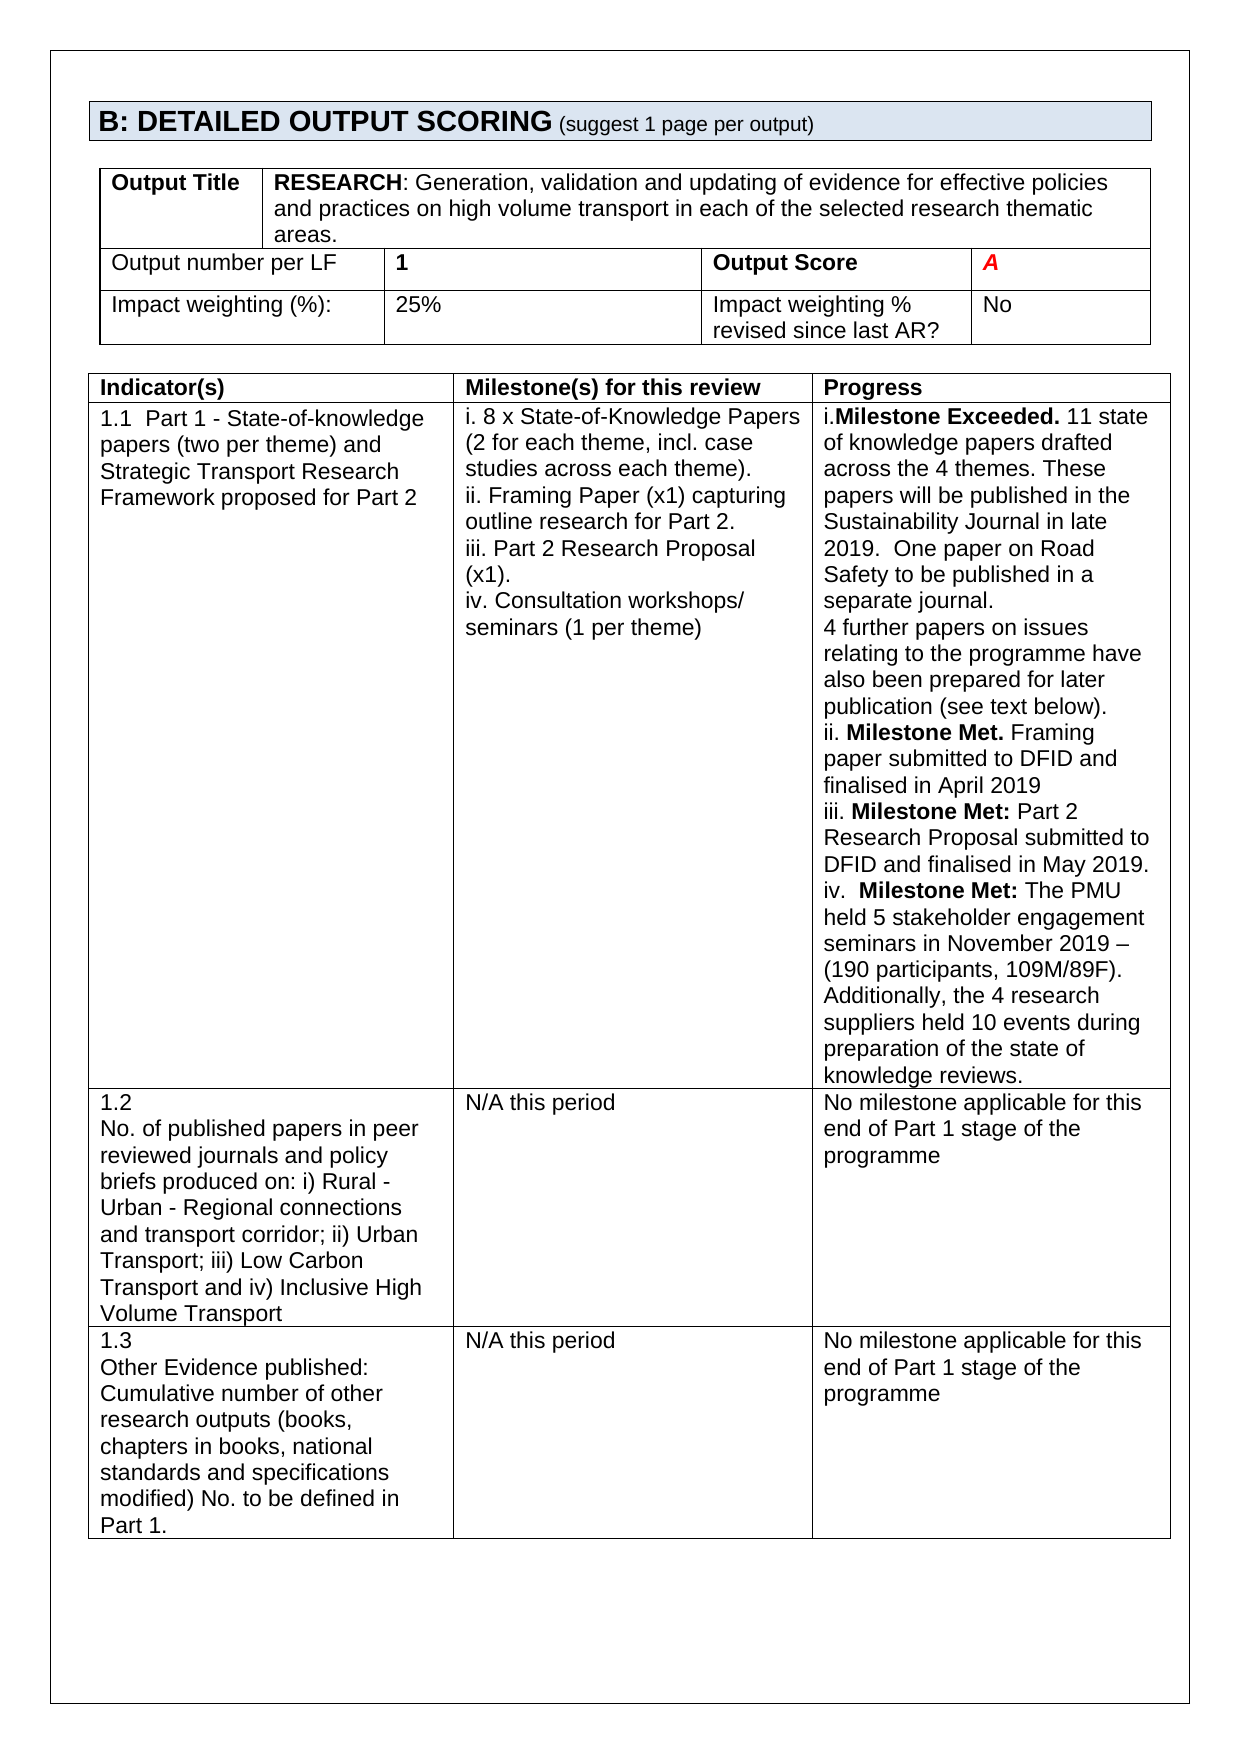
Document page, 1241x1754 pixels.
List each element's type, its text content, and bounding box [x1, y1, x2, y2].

table_header Milestone(s) for this review [454, 374, 812, 402]
table_cell No [972, 291, 1150, 343]
table_header Output Title [101, 169, 262, 247]
table_cell i. 8 x State-of-Knowledge Papers (2 for each theme, incl. case studies across each theme). ii. Framing Paper (x1) capturing outline research for Part 2. iii. Part 2 Research Proposal (x1). iv. Consultation workshops/ seminars (1 per theme) [454, 403, 812, 1088]
table_cell i.Milestone Exceeded. 11 state of knowledge papers drafted across the 4 themes. These papers will be published in the Sustainability Journal in late 2019. One paper on Road Safety to be published in a separate journal. 4 further papers on issues relating to the programme have also been prepared for later publication (see text below). ii. Milestone Met. Framing paper submitted to DFID and finalised in April 2019 iii. Milestone Met: Part 2 Research Proposal submitted to DFID and finalised in May 2019. iv. Milestone Met: The PMU held 5 stakeholder engagement seminars in November 2019 – (190 participants, 109M/89F). Additionally, the 4 research suppliers held 10 events during preparation of the state of knowledge reviews. [813, 403, 1170, 1088]
table_header RESEARCH: Generation, validation and updating of evidence for effective policies and practices on high volume transport in each of the selected research thematic areas. [263, 169, 1150, 247]
table_cell A [972, 249, 1150, 290]
table_cell 1.2 No. of published papers in peer reviewed journals and policy briefs produced on: i) Rural - Urban - Regional connections and transport corridor; ii) Urban Transport; iii) Low Carbon Transport and iv) Inclusive High Volume Transport [89, 1089, 453, 1326]
table_cell 1.1 Part 1 - State-of-knowledge papers (two per theme) and Strategic Transport Research Framework proposed for Part 2 [89, 403, 453, 1088]
table_cell Output number per LF [101, 249, 384, 290]
table_cell Impact weighting % revised since last AR? [702, 291, 971, 343]
table_cell No milestone applicable for this end of Part 1 stage of the programme [813, 1327, 1170, 1538]
table_header Progress [813, 374, 1170, 402]
subtitle B: DETAILED OUTPUT SCORING (suggest 1 page per output) [90, 102, 1151, 140]
table_cell No milestone applicable for this end of Part 1 stage of the programme [813, 1089, 1170, 1326]
table_cell Output Score [702, 249, 971, 290]
table_cell N/A this period [454, 1327, 812, 1538]
table_cell 1.3 Other Evidence published: Cumulative number of other research outputs (books, chapters in books, national standards and specifications modified) No. to be defined in Part 1. [89, 1327, 453, 1538]
table_cell 1 [385, 249, 701, 290]
table_cell 25% [385, 291, 701, 343]
table_header Indicator(s) [89, 374, 453, 402]
table_cell Impact weighting (%): [101, 291, 384, 343]
table_cell N/A this period [454, 1089, 812, 1326]
